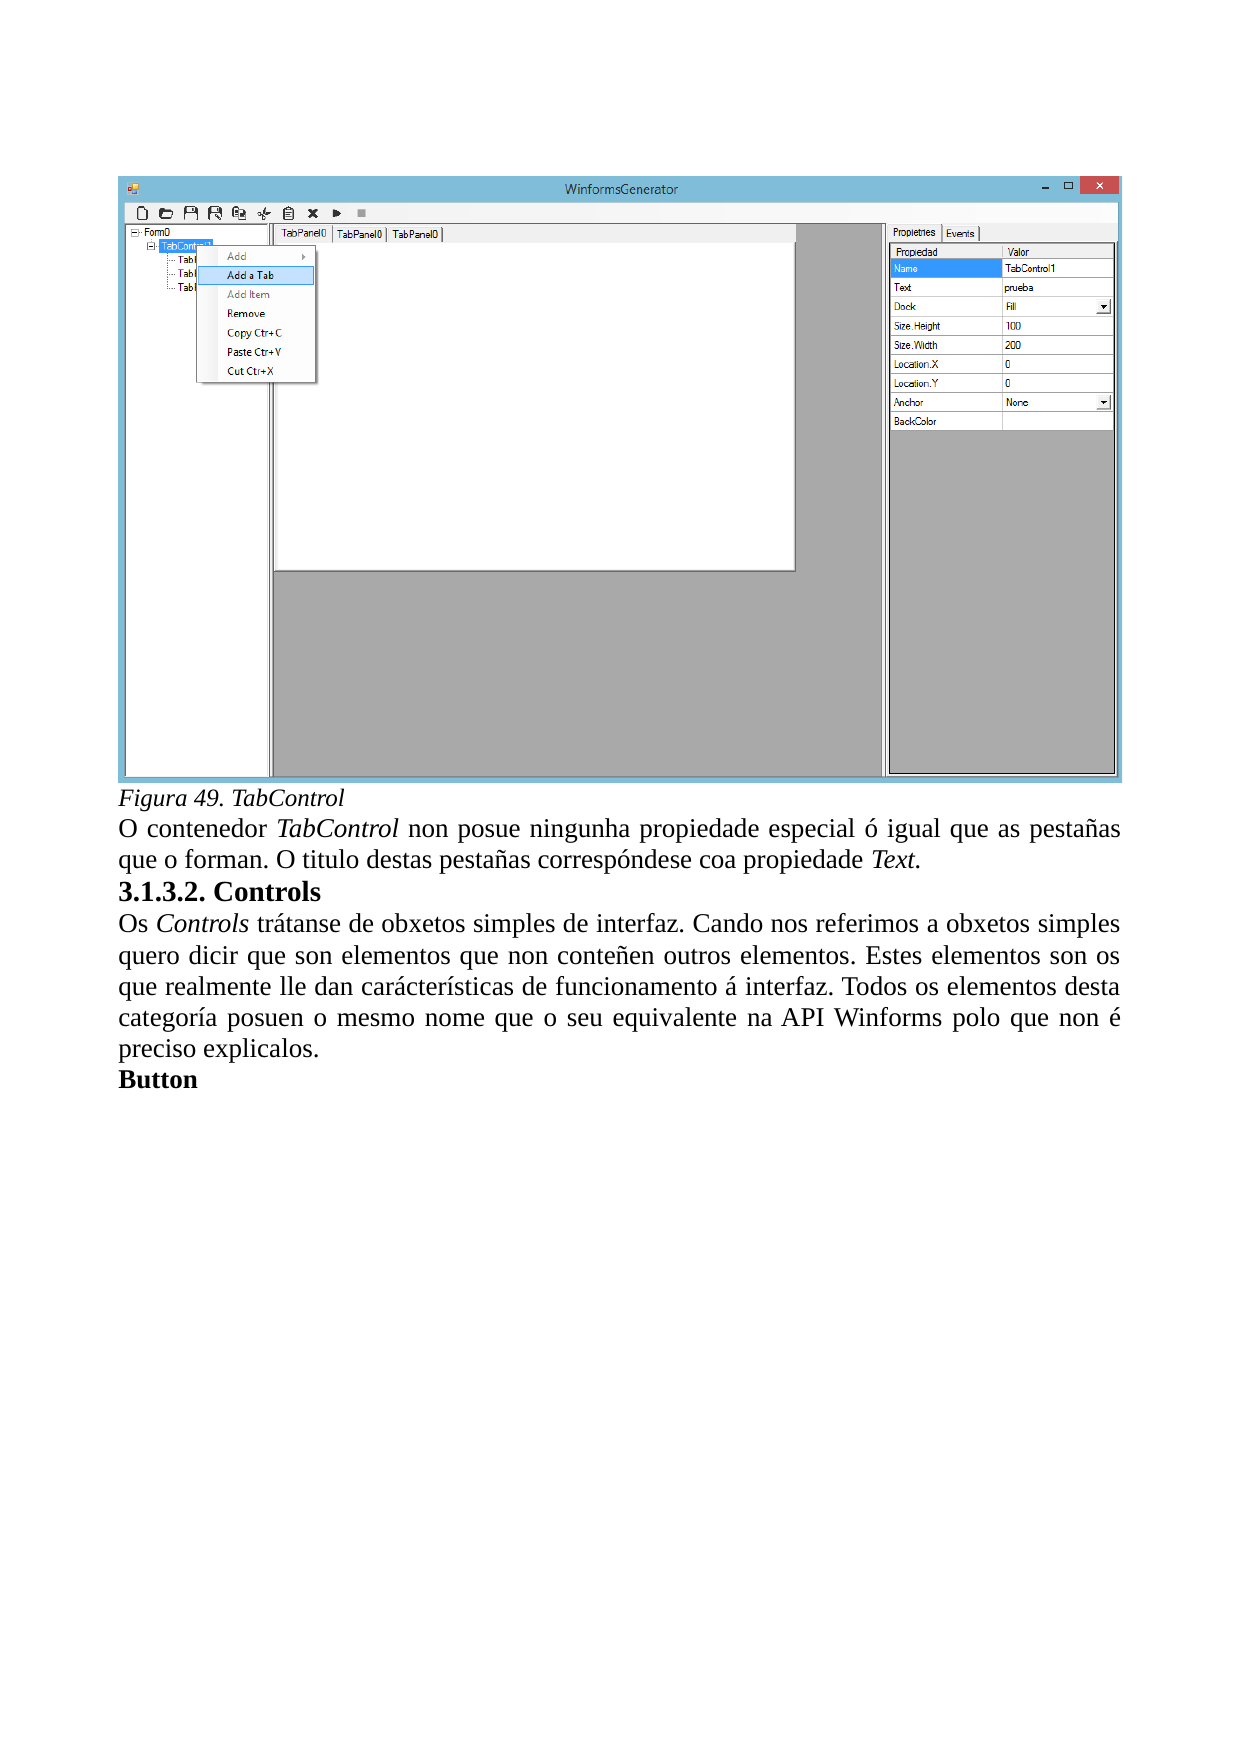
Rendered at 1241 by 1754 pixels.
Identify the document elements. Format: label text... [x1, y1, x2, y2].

text Figura 49. TabControl [118, 783, 1122, 812]
text O contenedor TabControl non posue ningunha propiedade especial ó igual que as pestañas que o forman. O titulo destas pestañas correspóndese coa propiedade Text. [118, 812, 1122, 874]
text 3.1.3.2. Controls [118, 874, 1122, 908]
text Os Controls trátanse de obxetos simples de interfaz. Cando nos referimos a obxetos simples quero dicir que son elementos que non conteñen outros elementos. Estes elementos son os que realmente lle dan carácterísticas de funcionamento á interfaz. Todos os elementos desta categoría posuen o mesmo nome que o seu equivalente na API Winforms polo que non é preciso explicalos. [118, 908, 1122, 1063]
picture [118, 176, 1123, 783]
text Button [118, 1063, 1122, 1094]
